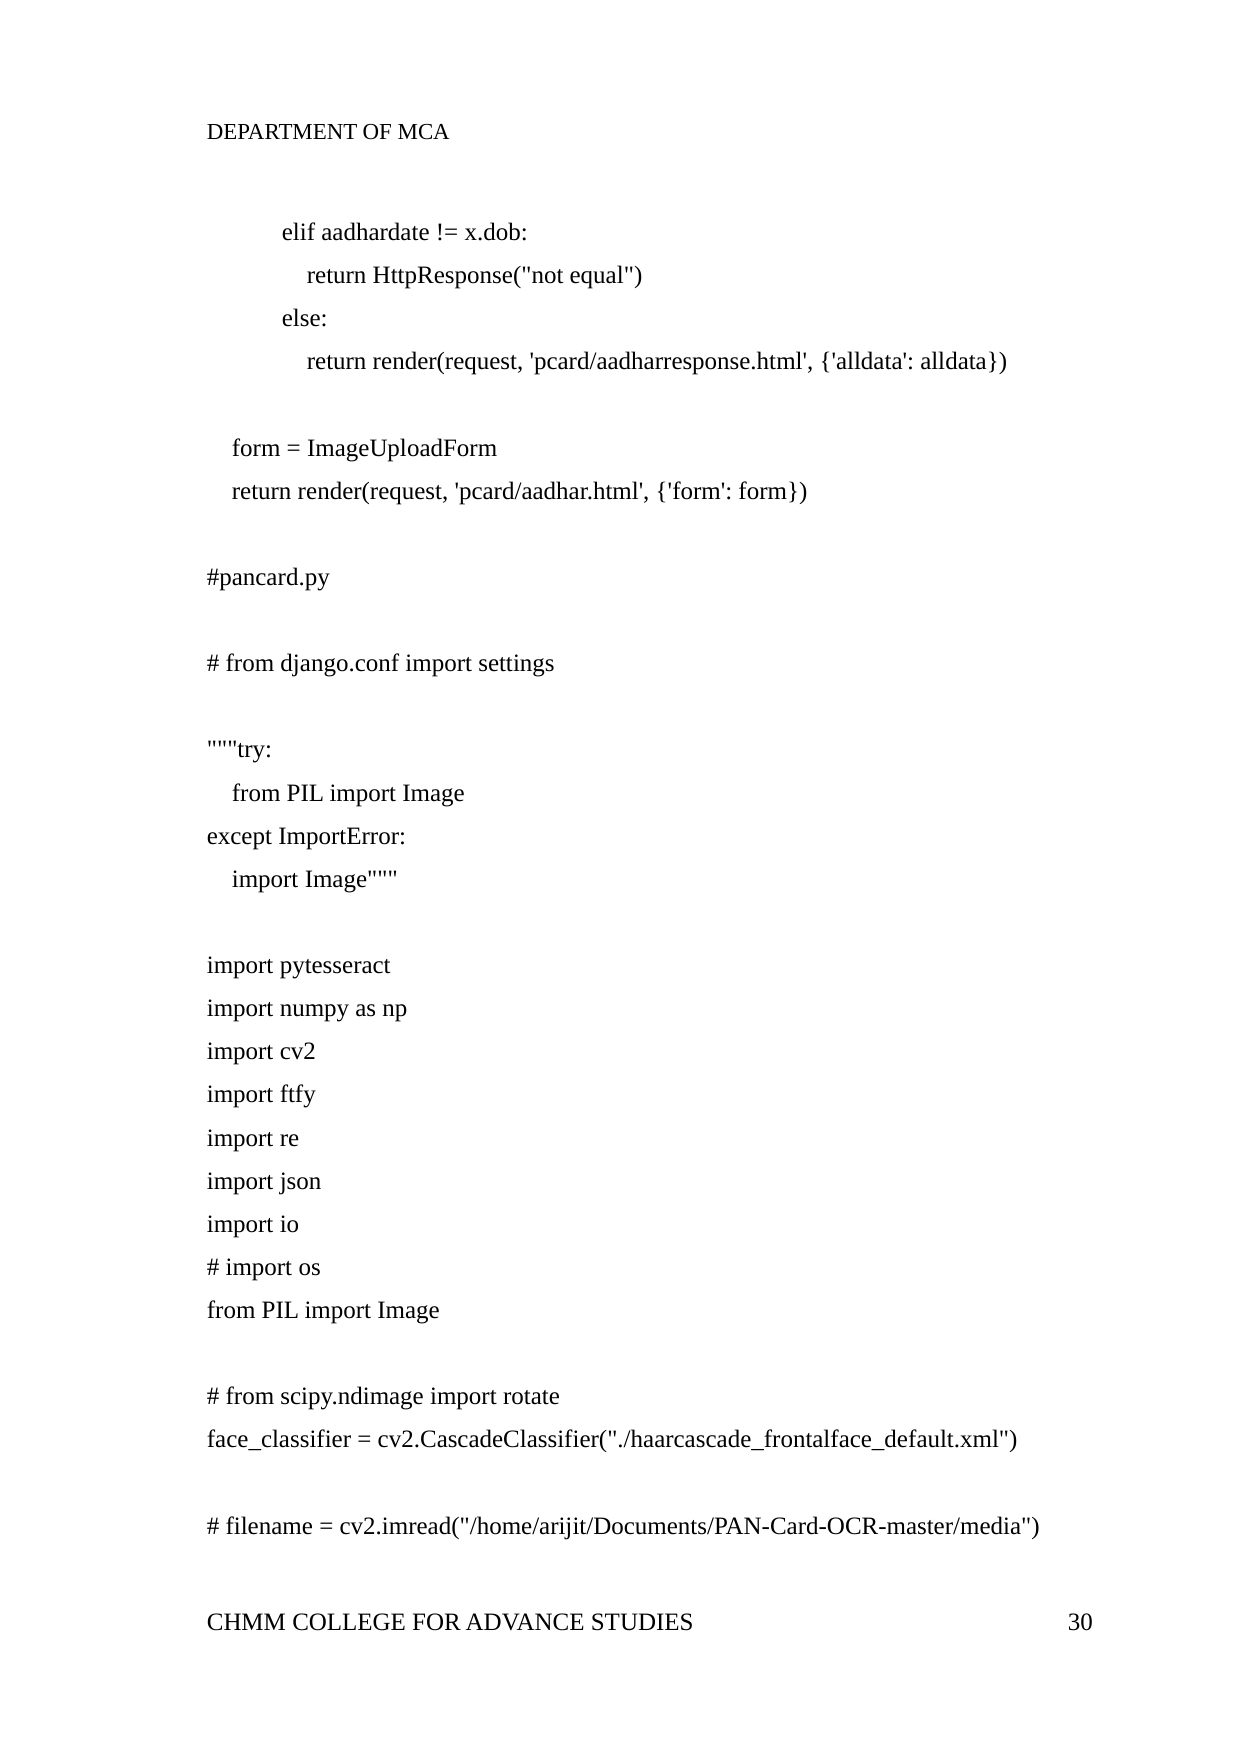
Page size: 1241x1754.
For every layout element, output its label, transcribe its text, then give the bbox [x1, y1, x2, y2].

text import Image""" [207, 864, 1093, 893]
text import pytesseract [207, 950, 1093, 979]
text import io [207, 1209, 1093, 1238]
text import json [207, 1166, 1093, 1194]
text # from django.conf import settings [207, 648, 1093, 677]
text import numpy as np [207, 993, 1093, 1022]
text else: [207, 303, 1093, 332]
text from PIL import Image [207, 1295, 1093, 1324]
text elif aadhardate != x.dob: [207, 217, 1093, 246]
text face_classifier = cv2.CascadeClassifier("./haarcascade_frontalface_default.xml") [207, 1424, 1093, 1453]
text # from scipy.ndimage import rotate [207, 1381, 1093, 1410]
text # filename = cv2.imread("/home/arijit/Documents/PAN-Card-OCR-master/media") [207, 1511, 1093, 1539]
text from PIL import Image [207, 778, 1093, 806]
text import re [207, 1123, 1093, 1151]
text return render(request, 'pcard/aadharresponse.html', {'alldata': alldata}) [207, 346, 1093, 375]
text except ImportError: [207, 821, 1093, 849]
text # import os [207, 1252, 1093, 1281]
text #pancard.py [207, 562, 1093, 591]
text import ftfy [207, 1079, 1093, 1108]
text import cv2 [207, 1036, 1093, 1065]
text """try: [207, 734, 1093, 763]
text return HttpResponse("not equal") [207, 260, 1093, 289]
text return render(request, 'pcard/aadhar.html', {'form': form}) [207, 476, 1093, 504]
text form = ImageUploadForm [207, 433, 1093, 461]
